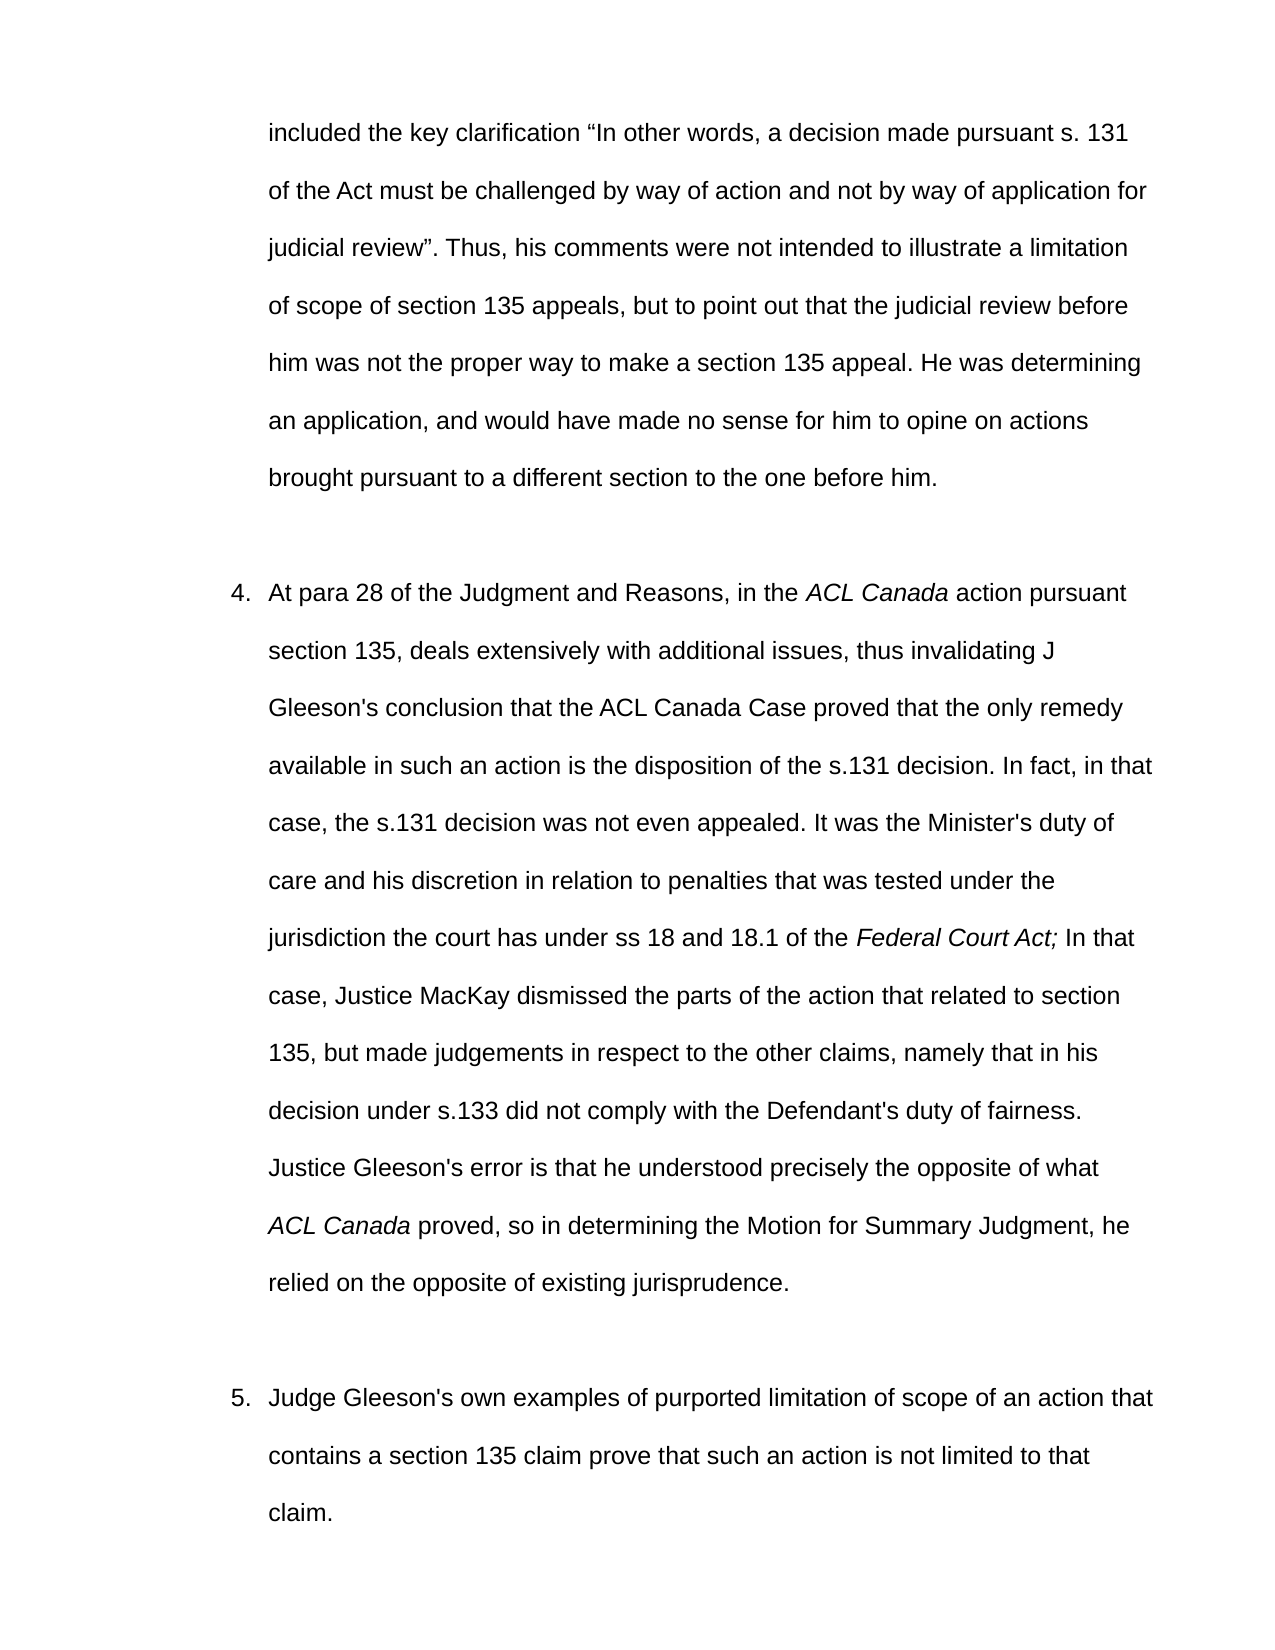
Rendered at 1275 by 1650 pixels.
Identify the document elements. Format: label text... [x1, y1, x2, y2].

list At para 28 of the Judgment and Reasons, in the ACL Canada action pursuant section 135, deals extensively with additional issues, thus invalidating J Gleeson's conclusion that the ACL Canada Case proved that the only remedy available in such an action is the disposition of the s.131 decision. In fact, in that case, the s.131 decision was not even appealed. It was the Minister's duty of care and his discretion in relation to penalties that was tested under the jurisdiction the court has under ss 18 and 18.1 of the Federal Court Act; In that case, Justice MacKay dismissed the parts of the action that related to section 135, but made judgements in respect to the other claims, namely that in his decision under s.133 did not comply with the Defendant's duty of fairness. Justice Gleeson's error is that he understood precisely the opposite of what ACL Canada proved, so in determining the Motion for Summary Judgment, he relied on the opposite of existing jurisprudence. [231, 578, 1157, 1297]
list included the key clarification “In other words, a decision made pursuant s. 131 of the Act must be challenged by way of action and not by way of application for judicial review”. Thus, his comments were not intended to illustrate a limitation of scope of section 135 appeals, but to point out that the judicial review before him was not the proper way to make a section 135 appeal. He was determining an application, and would have made no sense for him to opine on actions brought pursuant to a different section to the one before him. [231, 118, 1157, 492]
list Judge Gleeson's own examples of purported limitation of scope of an action that contains a section 135 claim prove that such an action is not limited to that claim. [231, 1383, 1157, 1527]
